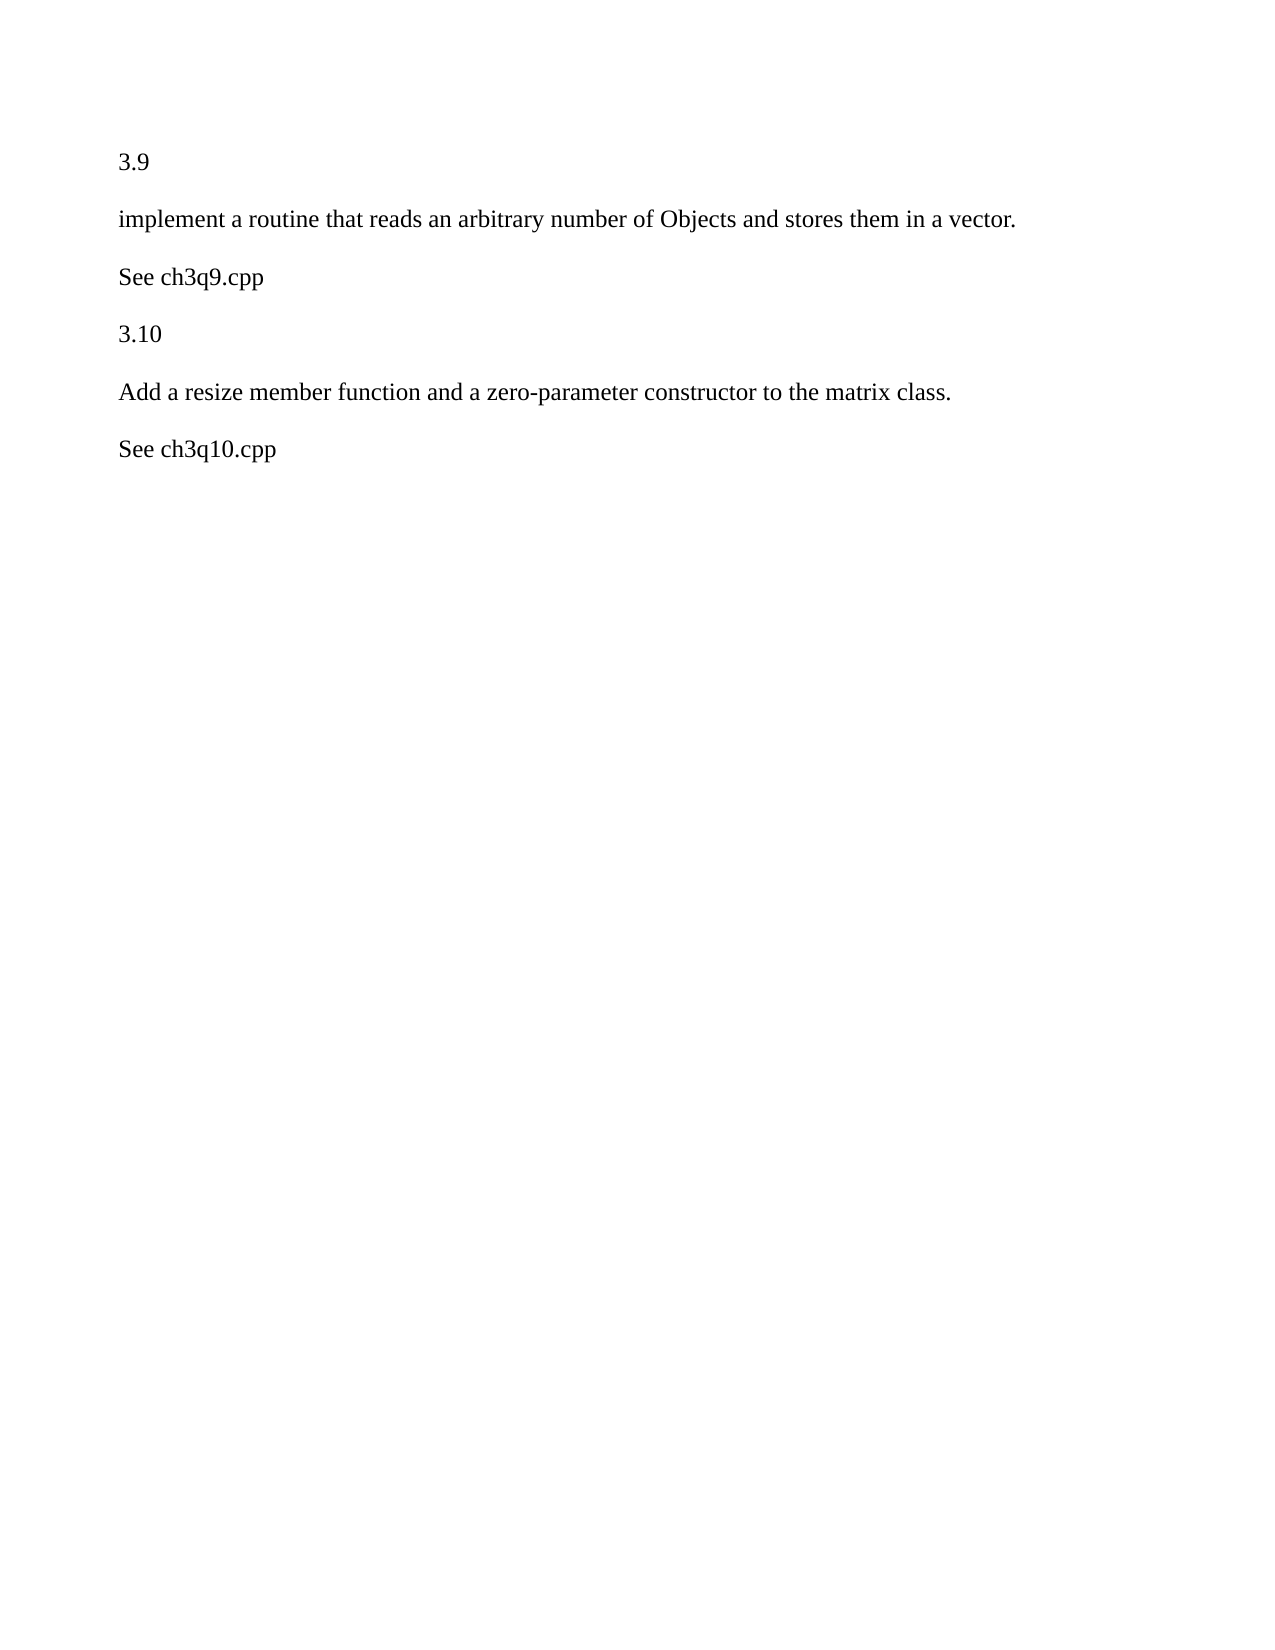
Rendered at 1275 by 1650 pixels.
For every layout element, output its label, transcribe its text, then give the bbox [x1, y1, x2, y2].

text 3.10 [118, 319, 1157, 348]
text Add a resize member function and a zero-parameter constructor to the matrix class. [118, 377, 1157, 406]
text See ch3q9.cpp [118, 262, 1157, 291]
text 3.9 [118, 147, 1157, 176]
text See ch3q10.cpp [118, 434, 1157, 463]
text implement a routine that reads an arbitrary number of Objects and stores them in a vector. [118, 204, 1157, 233]
